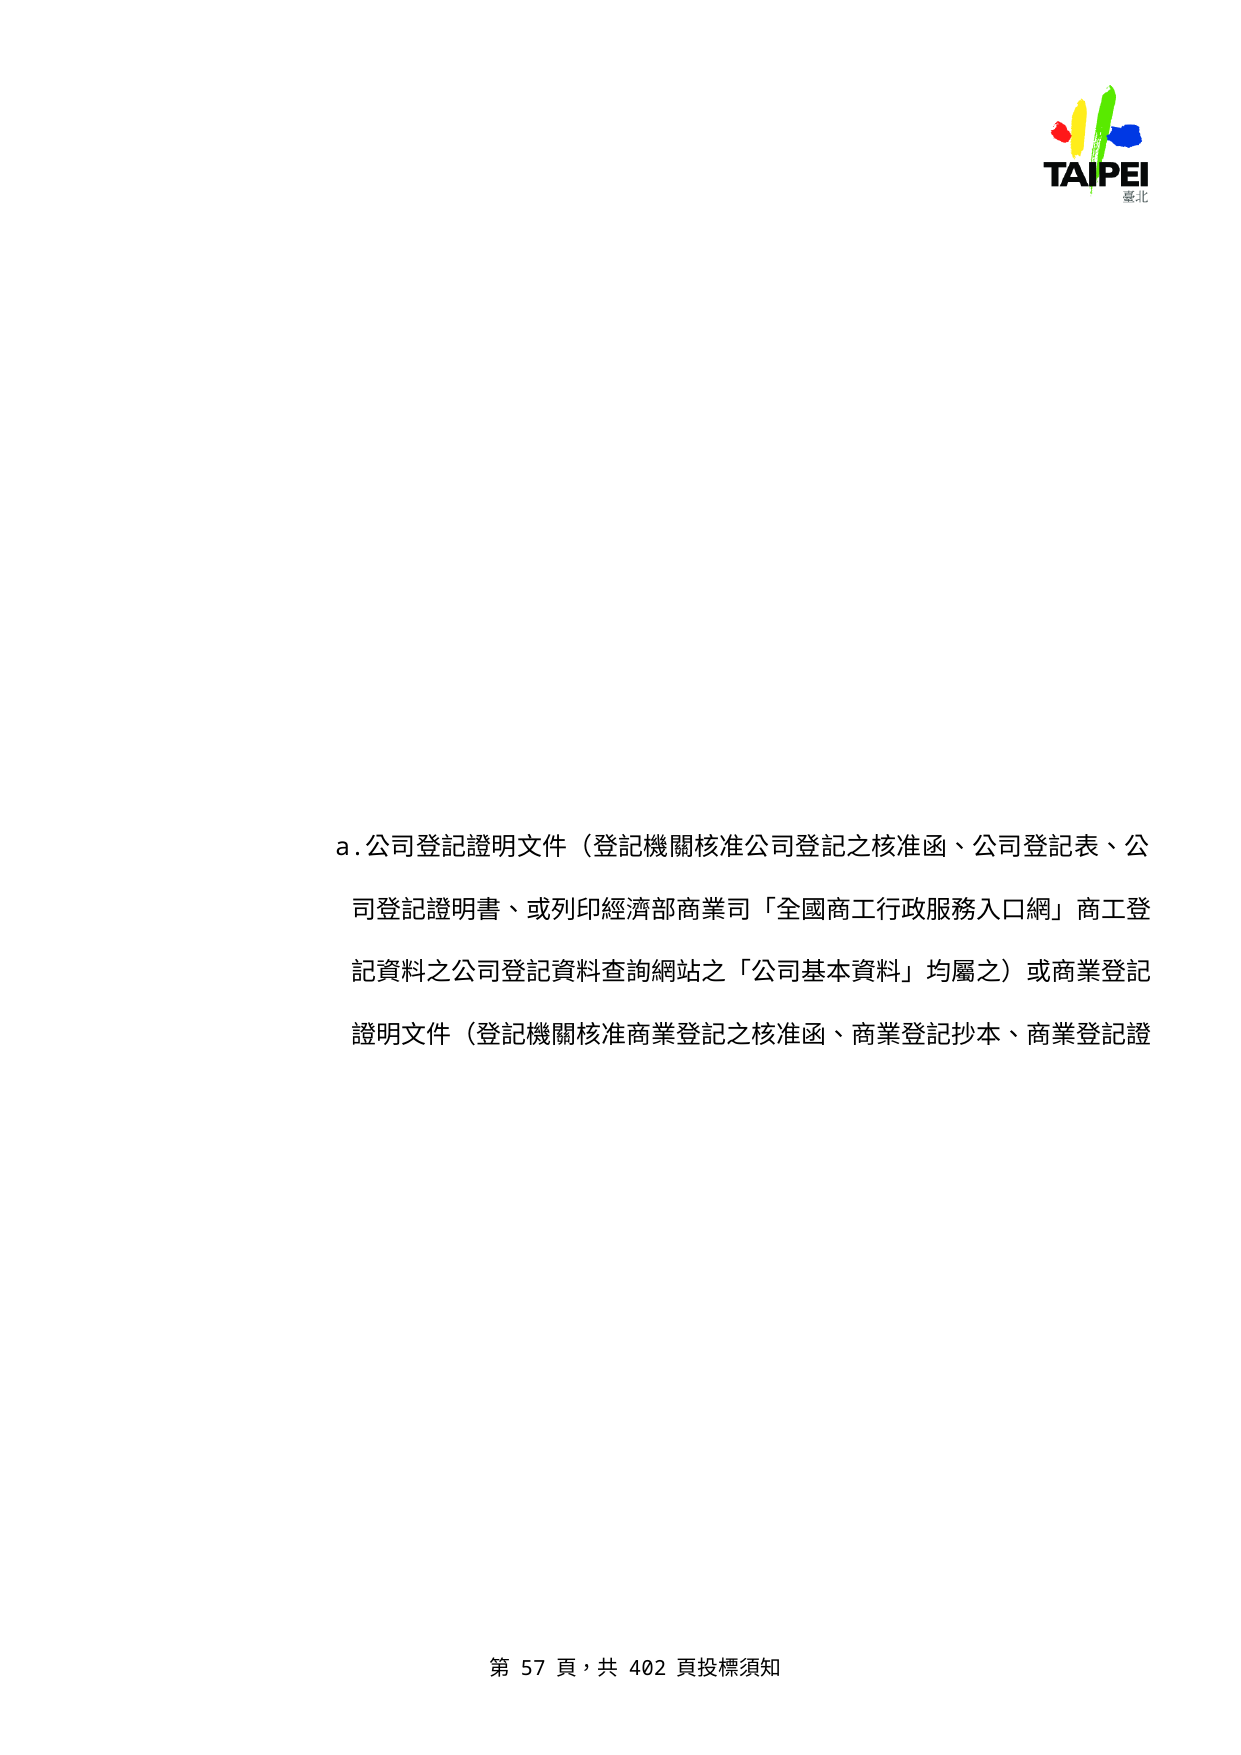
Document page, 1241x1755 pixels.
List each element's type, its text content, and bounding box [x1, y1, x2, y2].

text a.公司登記證明文件（登記機關核准公司登記之核准函、公司登記表、公司登記證明書、或列印經濟部商業司「全國商工行政服務入口網」商工登記資料之公司登記資料查詢網站之「公司基本資料」均屬之）或商業登記證明文件（登記機關核准商業登記之核准函、商業登記抄本、商業登記證 [335, 803, 1152, 1053]
